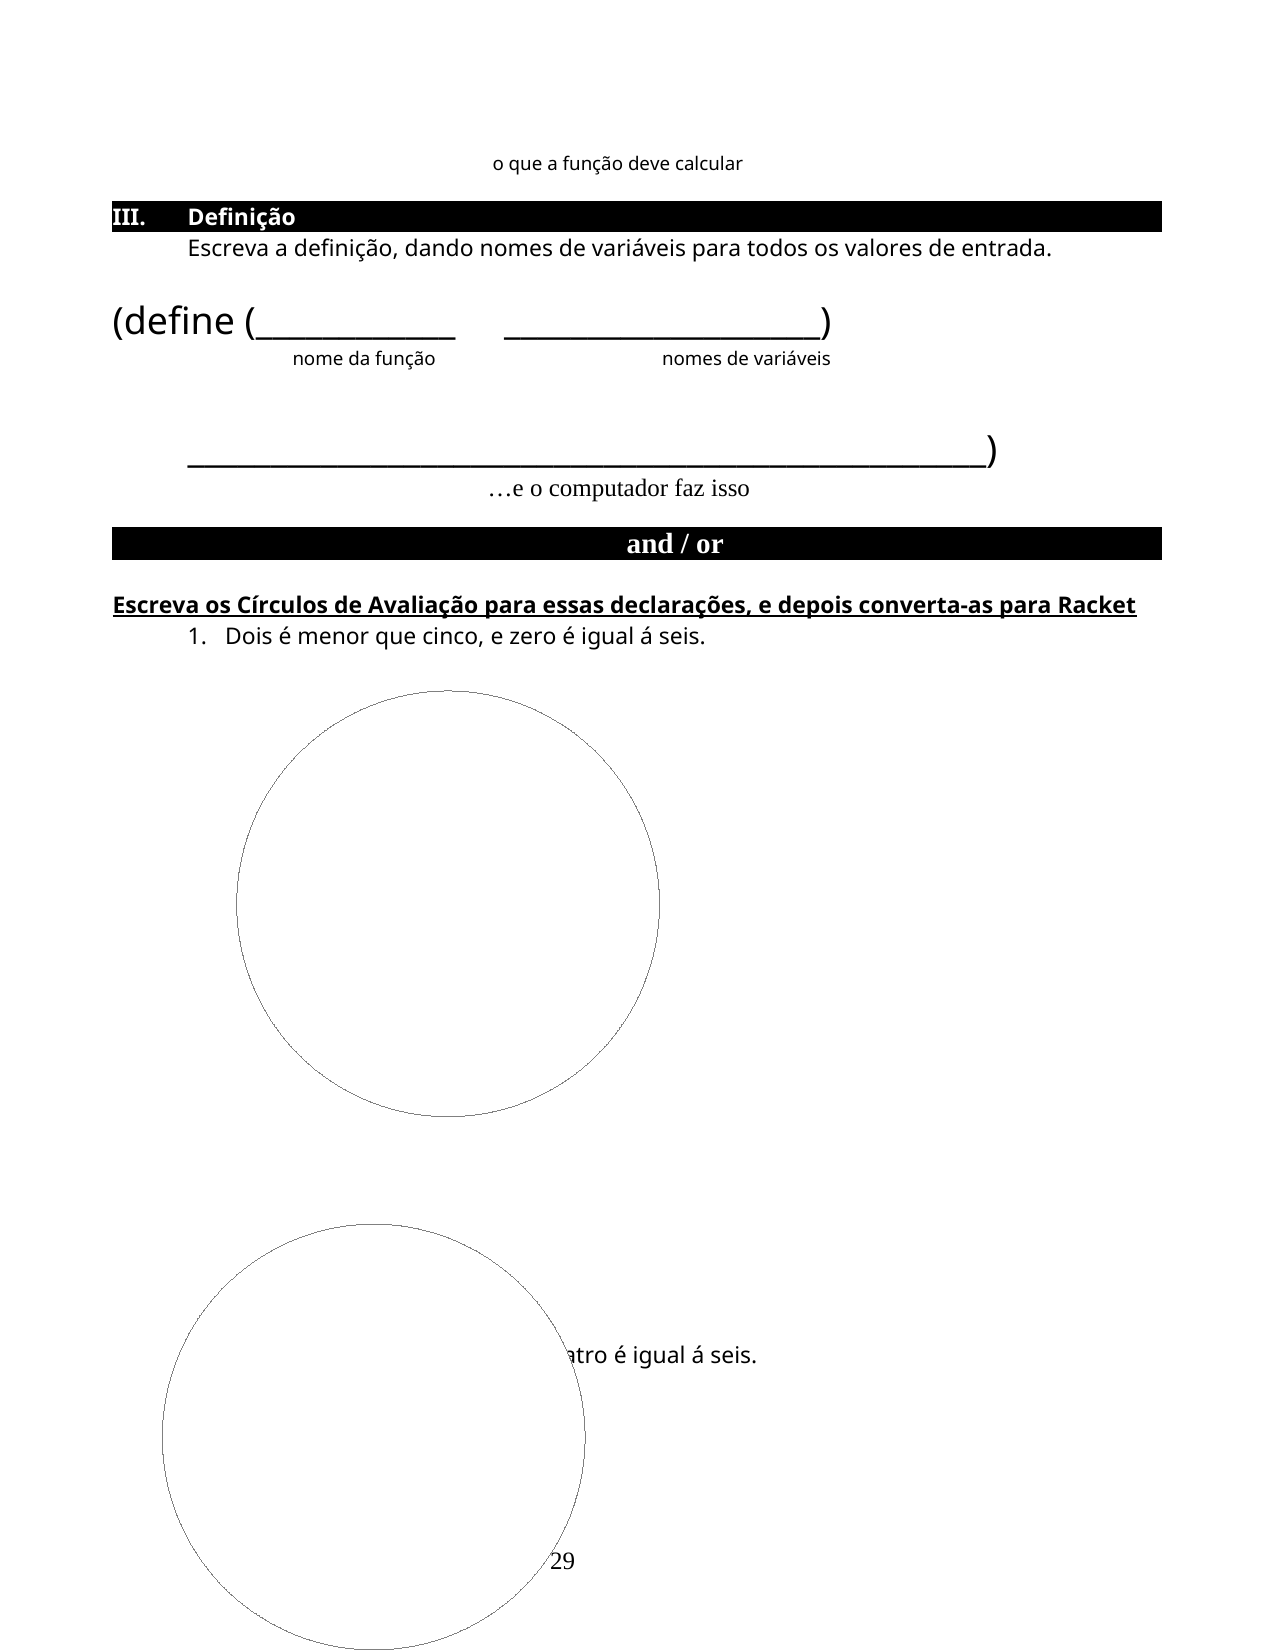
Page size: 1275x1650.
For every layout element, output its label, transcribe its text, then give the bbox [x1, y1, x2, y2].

text (define (____________ ___________________) [112, 294, 1162, 345]
text Escreva os Círculos de Avaliação para essas declarações, e depois converta-as para Racket [112, 589, 1162, 620]
text o que a função deve calcular [487, 150, 1162, 176]
text ________________________________________________) [112, 422, 1162, 473]
text …e o computador faz isso [112, 473, 1162, 502]
list Dois é menor que quatro ou quatro é igual á seis. [562, 1339, 1162, 1370]
subtitle Definição [112, 201, 1162, 232]
list Escreva a definição, dando nomes de variáveis para todos os valores de entrada. [150, 232, 1162, 263]
subtitle and / or [112, 527, 1162, 560]
text nome da função nomes de variáveis [112, 345, 1162, 371]
list Dois é menor que cinco, e zero é igual á seis. [187, 620, 1162, 651]
